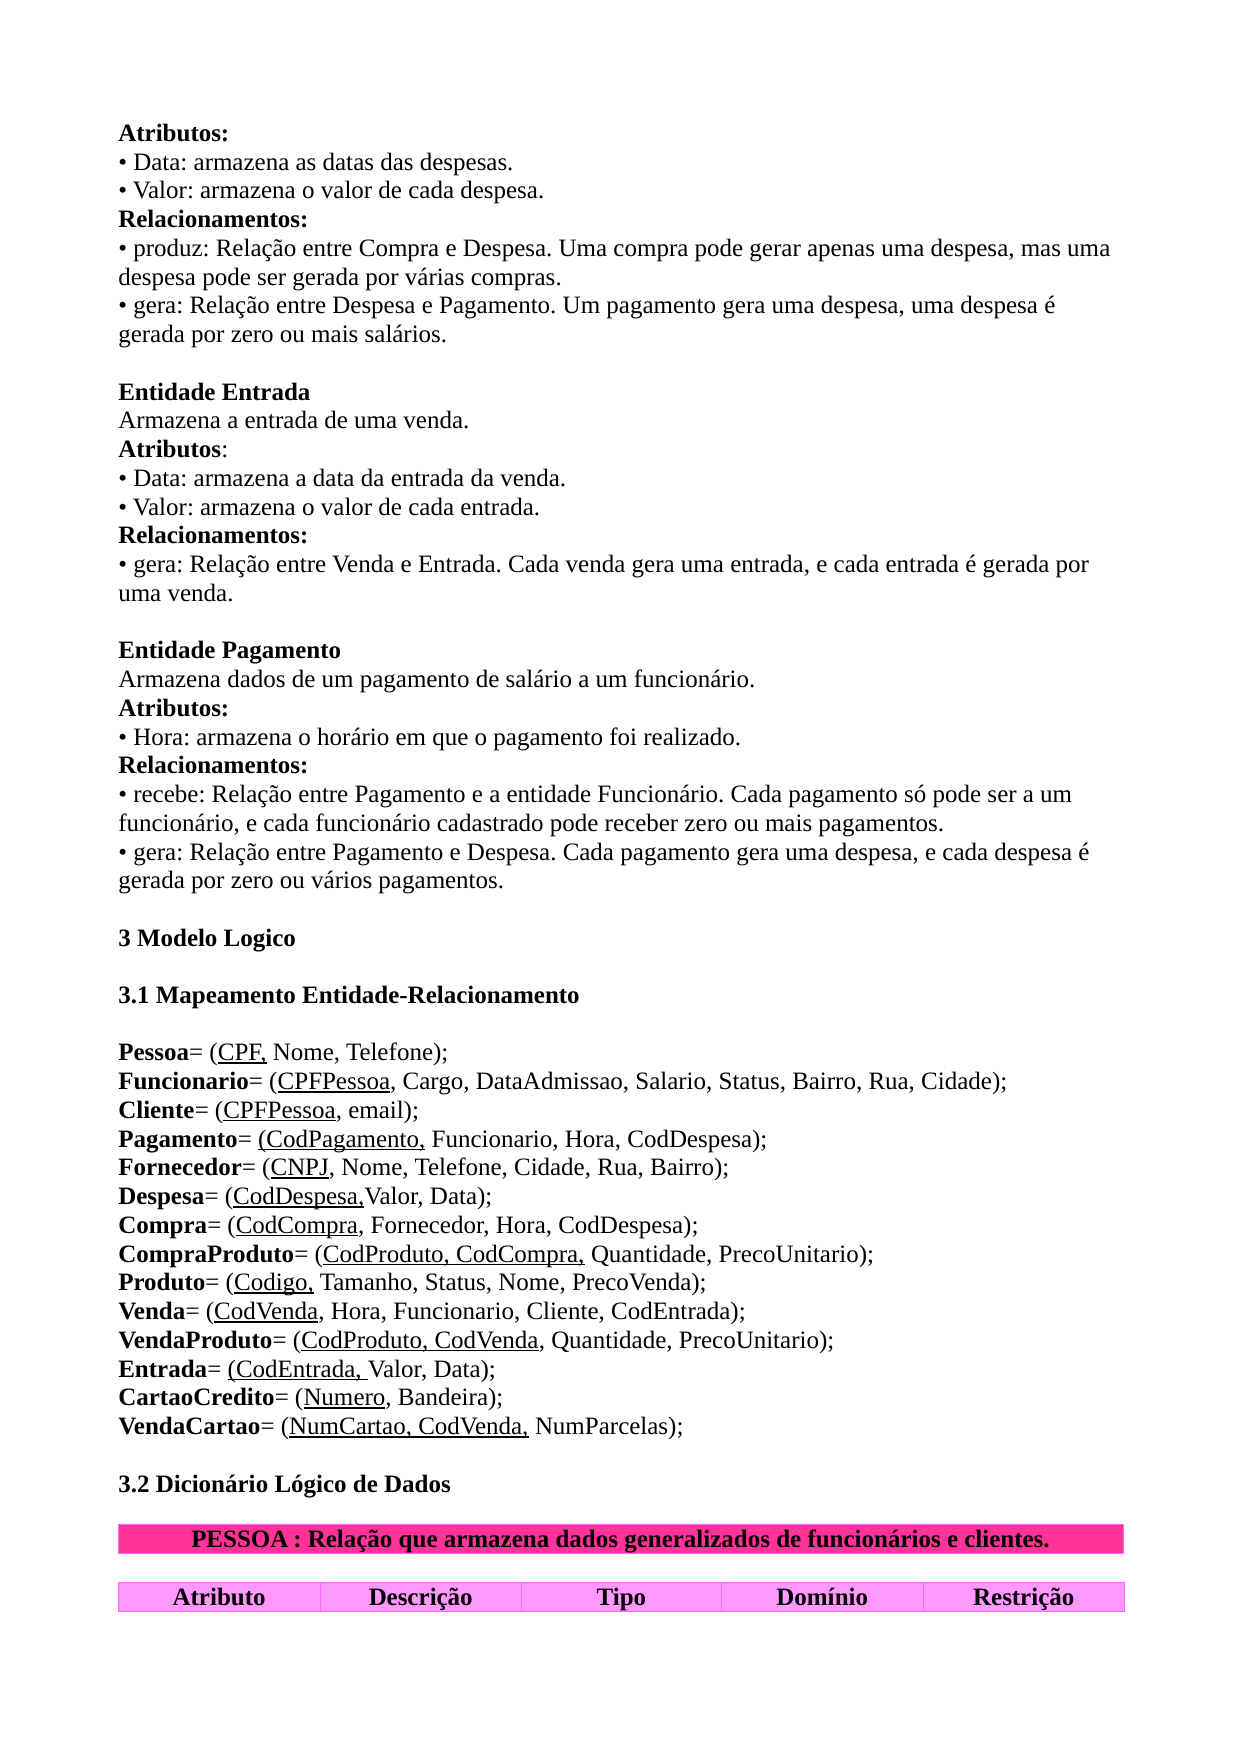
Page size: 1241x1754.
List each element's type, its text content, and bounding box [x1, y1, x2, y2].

text Produto= (Codigo, Tamanho, Status, Nome, PrecoVenda); [118, 1267, 1122, 1296]
text Despesa= (CodDespesa,Valor, Data); [118, 1181, 1122, 1210]
text • gera: Relação entre Despesa e Pagamento. Um pagamento gera uma despesa, uma despesa é gerada por zero ou mais salários. [118, 291, 1122, 348]
text Relacionamentos: [118, 521, 1122, 549]
text 3 Modelo Logico [118, 923, 1122, 952]
text Atributos: [118, 693, 1122, 722]
text • Hora: armazena o horário em que o pagamento foi realizado. [118, 722, 1122, 751]
table_header Restrição [924, 1583, 1124, 1611]
text Entrada= (CodEntrada, Valor, Data); [118, 1354, 1122, 1382]
text 3.2 Dicionário Lógico de Dados [118, 1469, 1122, 1497]
text Funcionario= (CPFPessoa, Cargo, DataAdmissao, Salario, Status, Bairro, Rua, Cidade); [118, 1066, 1122, 1095]
text VendaCartao= (NumCartao, CodVenda, NumParcelas); [118, 1411, 1122, 1440]
text VendaProduto= (CodProduto, CodVenda, Quantidade, PrecoUnitario); [118, 1325, 1122, 1354]
table_header Tipo [522, 1583, 721, 1611]
text • recebe: Relação entre Pagamento e a entidade Funcionário. Cada pagamento só pode ser a um funcionário, e cada funcionário cadastrado pode receber zero ou mais pagamentos. [118, 779, 1122, 837]
text Pessoa= (CPF, Nome, Telefone); [118, 1037, 1122, 1066]
text CartaoCredito= (Numero, Bandeira); [118, 1382, 1122, 1411]
text Armazena dados de um pagamento de salário a um funcionário. [118, 664, 1122, 693]
text Compra= (CodCompra, Fornecedor, Hora, CodDespesa); [118, 1210, 1122, 1239]
text Atributos: [118, 118, 1122, 147]
text Relacionamentos: [118, 204, 1122, 233]
text Relacionamentos: [118, 751, 1122, 779]
text Fornecedor= (CNPJ, Nome, Telefone, Cidade, Rua, Bairro); [118, 1152, 1122, 1181]
text CompraProduto= (CodProduto, CodCompra, Quantidade, PrecoUnitario); [118, 1239, 1122, 1267]
table_header Atributo [119, 1583, 320, 1611]
text Entidade Entrada [118, 377, 1122, 406]
table_header Domínio [722, 1583, 923, 1611]
text • Data: armazena as datas das despesas. [118, 147, 1122, 176]
text 3.1 Mapeamento Entidade-Relacionamento [118, 981, 1122, 1009]
text • Valor: armazena o valor de cada despesa. [118, 176, 1122, 204]
text • produz: Relação entre Compra e Despesa. Uma compra pode gerar apenas uma despesa, mas uma despesa pode ser gerada por várias compras. [118, 233, 1122, 291]
text Venda= (CodVenda, Hora, Funcionario, Cliente, CodEntrada); [118, 1296, 1122, 1325]
table_header Descrição [321, 1583, 521, 1611]
text • gera: Relação entre Venda e Entrada. Cada venda gera uma entrada, e cada entrada é gerada por uma venda. [118, 549, 1122, 607]
text • Data: armazena a data da entrada da venda. [118, 463, 1122, 492]
text Armazena a entrada de uma venda. [118, 406, 1122, 434]
text Atributos: [118, 434, 1122, 463]
text • gera: Relação entre Pagamento e Despesa. Cada pagamento gera uma despesa, e cada despesa é gerada por zero ou vários pagamentos. [118, 837, 1122, 894]
text Pagamento= (CodPagamento, Funcionario, Hora, CodDespesa); [118, 1124, 1122, 1152]
text Entidade Pagamento [118, 636, 1122, 664]
text • Valor: armazena o valor de cada entrada. [118, 492, 1122, 521]
text Cliente= (CPFPessoa, email); [118, 1095, 1122, 1124]
table_header PESSOA : Relação que armazena dados generalizados de funcionários e clientes. [119, 1525, 1123, 1553]
